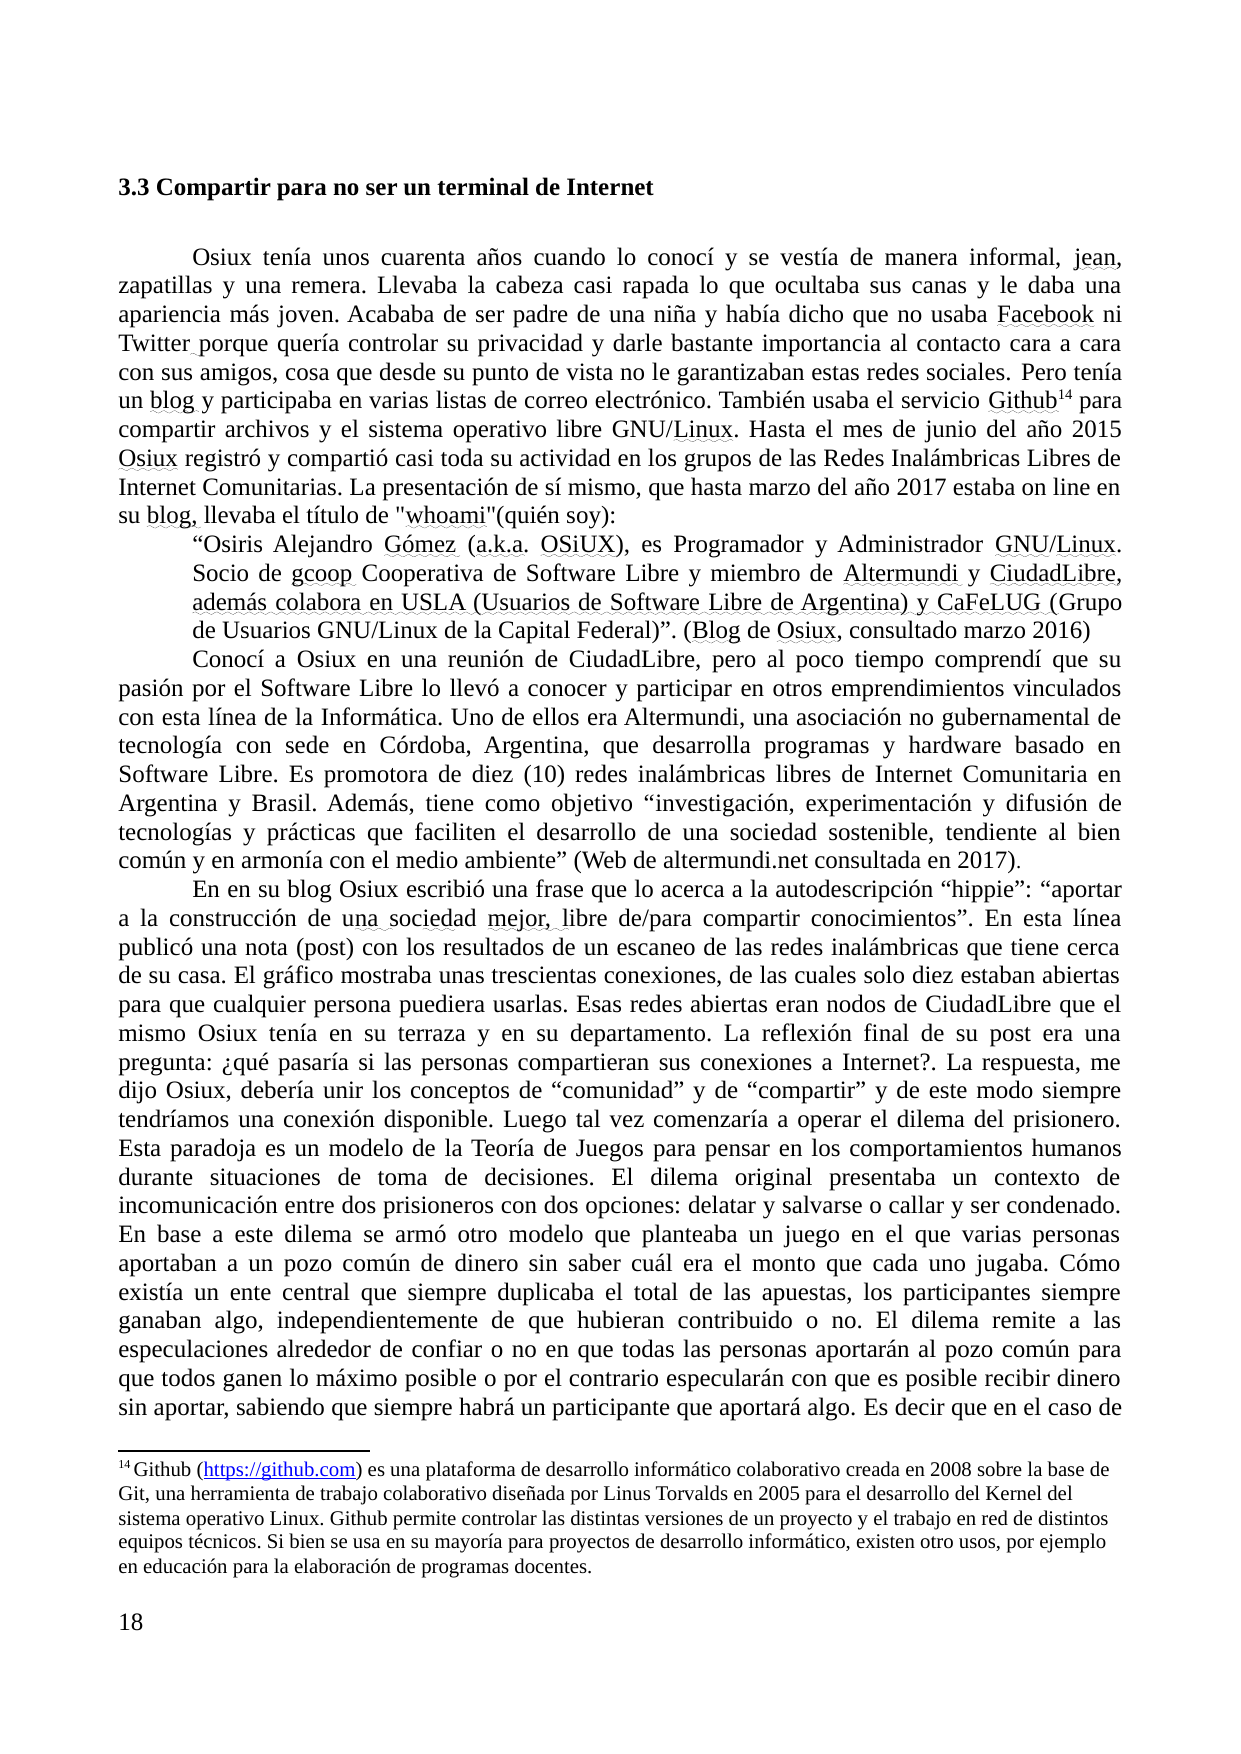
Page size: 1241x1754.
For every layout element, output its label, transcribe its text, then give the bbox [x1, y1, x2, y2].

text En en su blog Osiux escribió una frase que lo acerca a la autodescripción “hippie”: “aportar a la construcción de una sociedad mejor, libre de/para compartir conocimientos”. En esta línea publicó una nota (post) con los resultados de un escaneo de las redes inalámbricas que tiene cerca de su casa. El gráfico mostraba unas trescientas conexiones, de las cuales solo diez estaban abiertas para que cualquier persona puediera usarlas. Esas redes abiertas eran nodos de CiudadLibre que el mismo Osiux tenía en su terraza y en su departamento. La reflexión final de su post era una pregunta: ¿qué pasaría si las personas compartieran sus conexiones a Internet?. La respuesta, me dijo Osiux, debería unir los conceptos de “comunidad” y de “compartir” y de este modo siempre tendríamos una conexión disponible. Luego tal vez comenzaría a operar el dilema del prisionero. Esta paradoja es un modelo de la Teoría de Juegos para pensar en los comportamientos humanos durante situaciones de toma de decisiones. El dilema original presentaba un contexto de incomunicación entre dos prisioneros con dos opciones: delatar y salvarse o callar y ser condenado. En base a este dilema se armó otro modelo que planteaba un juego en el que varias personas aportaban a un pozo común de dinero sin saber cuál era el monto que cada uno jugaba. Cómo existía un ente central que siempre duplicaba el total de las apuestas, los participantes siempre ganaban algo, independientemente de que hubieran contribuido o no. El dilema remite a las especulaciones alrededor de confiar o no en que todas las personas aportarán al pozo común para que todos ganen lo máximo posible o por el contrario especularán con que es posible recibir dinero sin aportar, sabiendo que siempre habrá un participante que aportará algo. Es decir que en el caso de [118, 874, 1122, 1421]
text Github (https://github.com) es una plataforma de desarrollo informático colaborativo creada en 2008 sobre la base de Git, una herramienta de trabajo colaborativo diseñada por Linus Torvalds en 2005 para el desarrollo del Kernel del sistema operativo Linux. Github permite controlar las distintas versiones de un proyecto y el trabajo en red de distintos equipos técnicos. Si bien se usa en su mayoría para proyectos de desarrollo informático, existen otro usos, por ejemplo en educación para la elaboración de programas docentes. [118, 1457, 1122, 1578]
text Osiux tenía unos cuarenta años cuando lo conocí y se vestía de manera informal, jean, zapatillas y una remera. Llevaba la cabeza casi rapada lo que ocultaba sus canas y le daba una apariencia más joven. Acababa de ser padre de una niña y había dicho que no usaba Facebook ni Twitter porque quería controlar su privacidad y darle bastante importancia al contacto cara a cara con sus amigos, cosa que desde su punto de vista no le garantizaban estas redes sociales. Pero tenía un blog y participaba en varias listas de correo electrónico. También usaba el servicio Github para compartir archivos y el sistema operativo libre GNU/Linux. Hasta el mes de junio del año 2015 Osiux registró y compartió casi toda su actividad en los grupos de las Redes Inalámbricas Libres de Internet Comunitarias. La presentación de sí mismo, que hasta marzo del año 2017 estaba on line en su blog, llevaba el título de "whoami"(quién soy): [118, 242, 1122, 529]
text “Osiris Alejandro Gómez (a.k.a. OSiUX), es Programador y Administrador GNU/Linux. Socio de gcoop Cooperativa de Software Libre y miembro de Altermundi y CiudadLibre, además colabora en USLA (Usuarios de Software Libre de Argentina) y CaFeLUG (Grupo de Usuarios GNU/Linux de la Capital Federal)”. (Blog de Osiux, consultado marzo 2016) [192, 529, 1122, 644]
subtitle 3.3 Compartir para no ser un terminal de Internet [118, 172, 1122, 201]
text Conocí a Osiux en una reunión de CiudadLibre, pero al poco tiempo comprendí que su pasión por el Software Libre lo llevó a conocer y participar en otros emprendimientos vinculados con esta línea de la Informática. Uno de ellos era Altermundi, una asociación no gubernamental de tecnología con sede en Córdoba, Argentina, que desarrolla programas y hardware basado en Software Libre. Es promotora de diez (10) redes inalámbricas libres de Internet Comunitaria en Argentina y Brasil. Además, tiene como objetivo “investigación, experimentación y difusión de tecnologías y prácticas que faciliten el desarrollo de una sociedad sostenible, tendiente al bien común y en armonía con el medio ambiente” (Web de altermundi.net consultada en 2017). [118, 644, 1122, 874]
